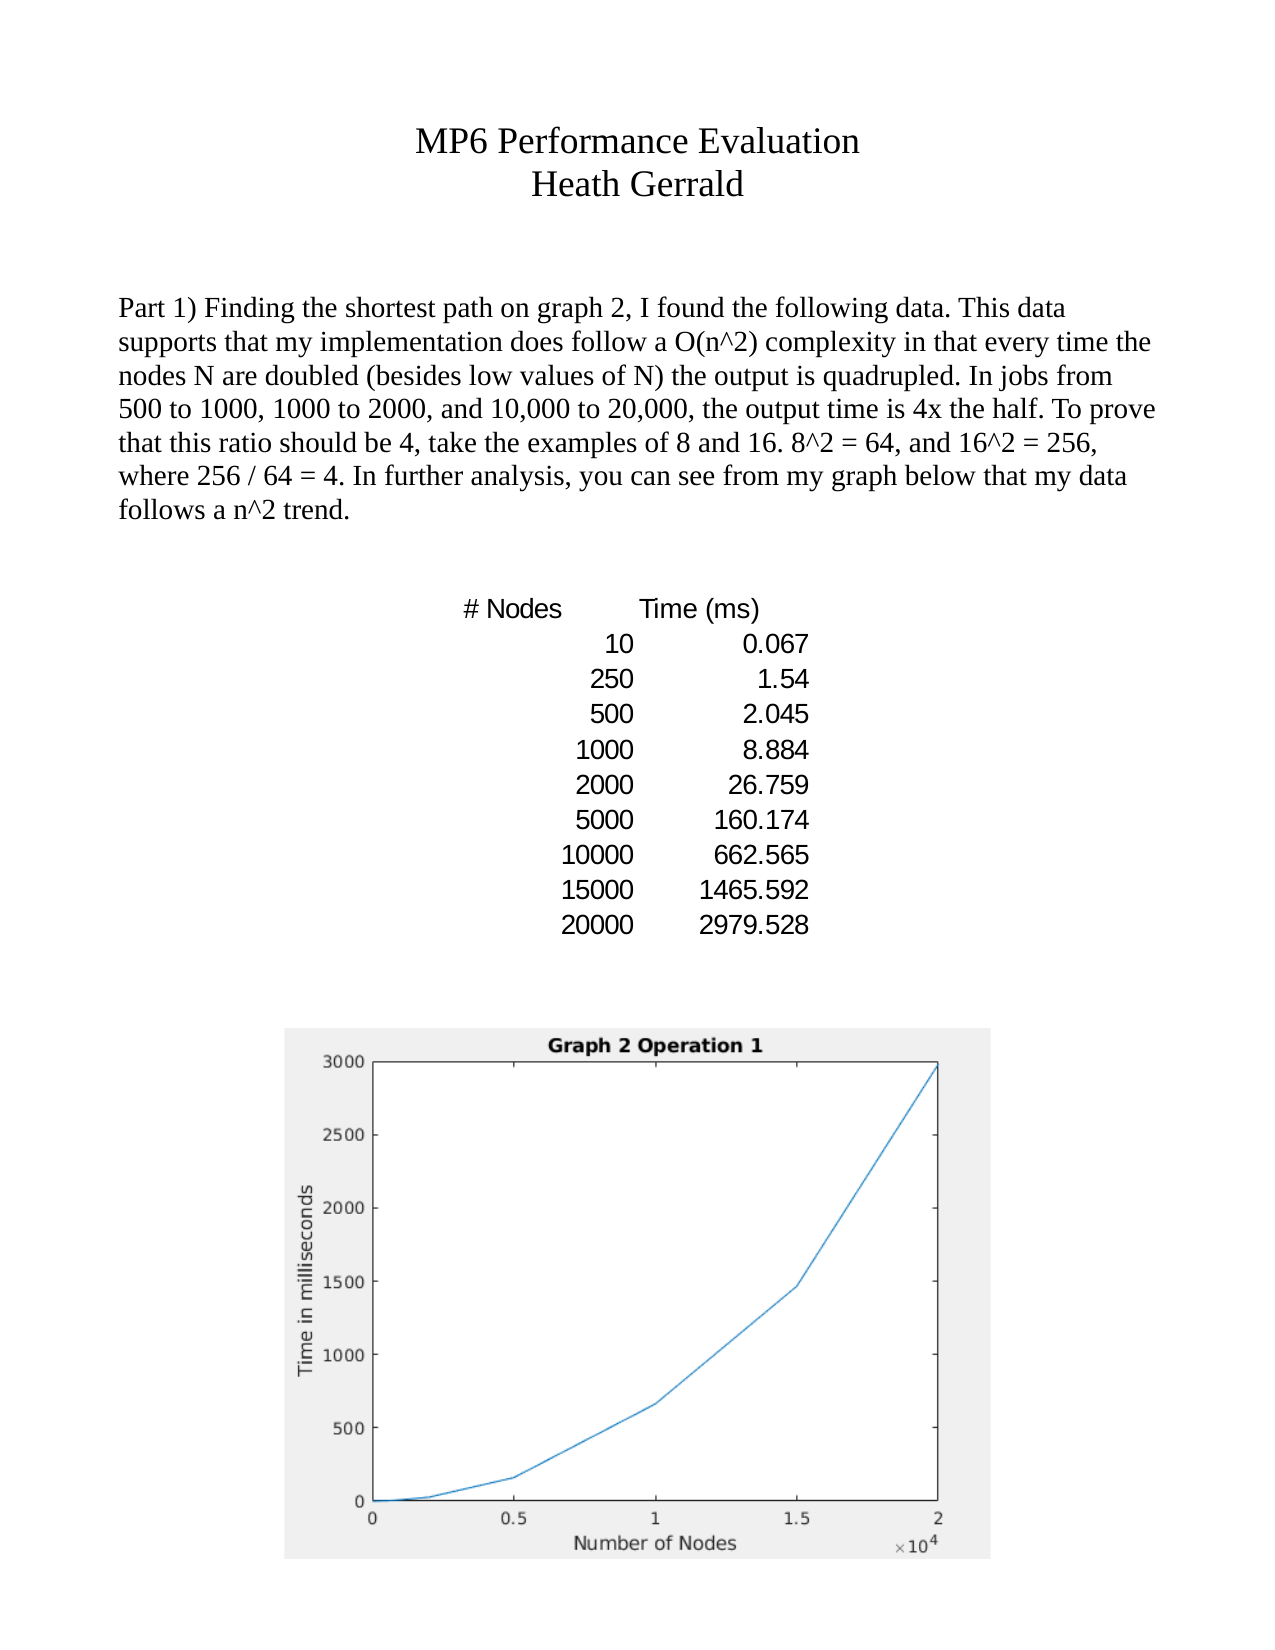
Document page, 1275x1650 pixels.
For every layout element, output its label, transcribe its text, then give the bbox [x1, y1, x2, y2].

text Part 1) Finding the shortest path on graph 2, I found the following data. This data supports that my implementation does follow a O(n^2) complexity in that every time the nodes N are doubled (besides low values of N) the output is quadrupled. In jobs from 500 to 1000, 1000 to 2000, and 10,000 to 20,000, the output time is 4x the half. To prove that this ratio should be 4, take the examples of 8 and 16. 8^2 = 64, and 16^2 = 256, where 256 / 64 = 4. In further analysis, you can see from my graph below that my data follows a n^2 trend. [118, 291, 1157, 525]
text MP6 Performance Evaluation [118, 118, 1157, 161]
picture [284, 1028, 991, 1559]
text Heath Gerrald [118, 161, 1157, 204]
